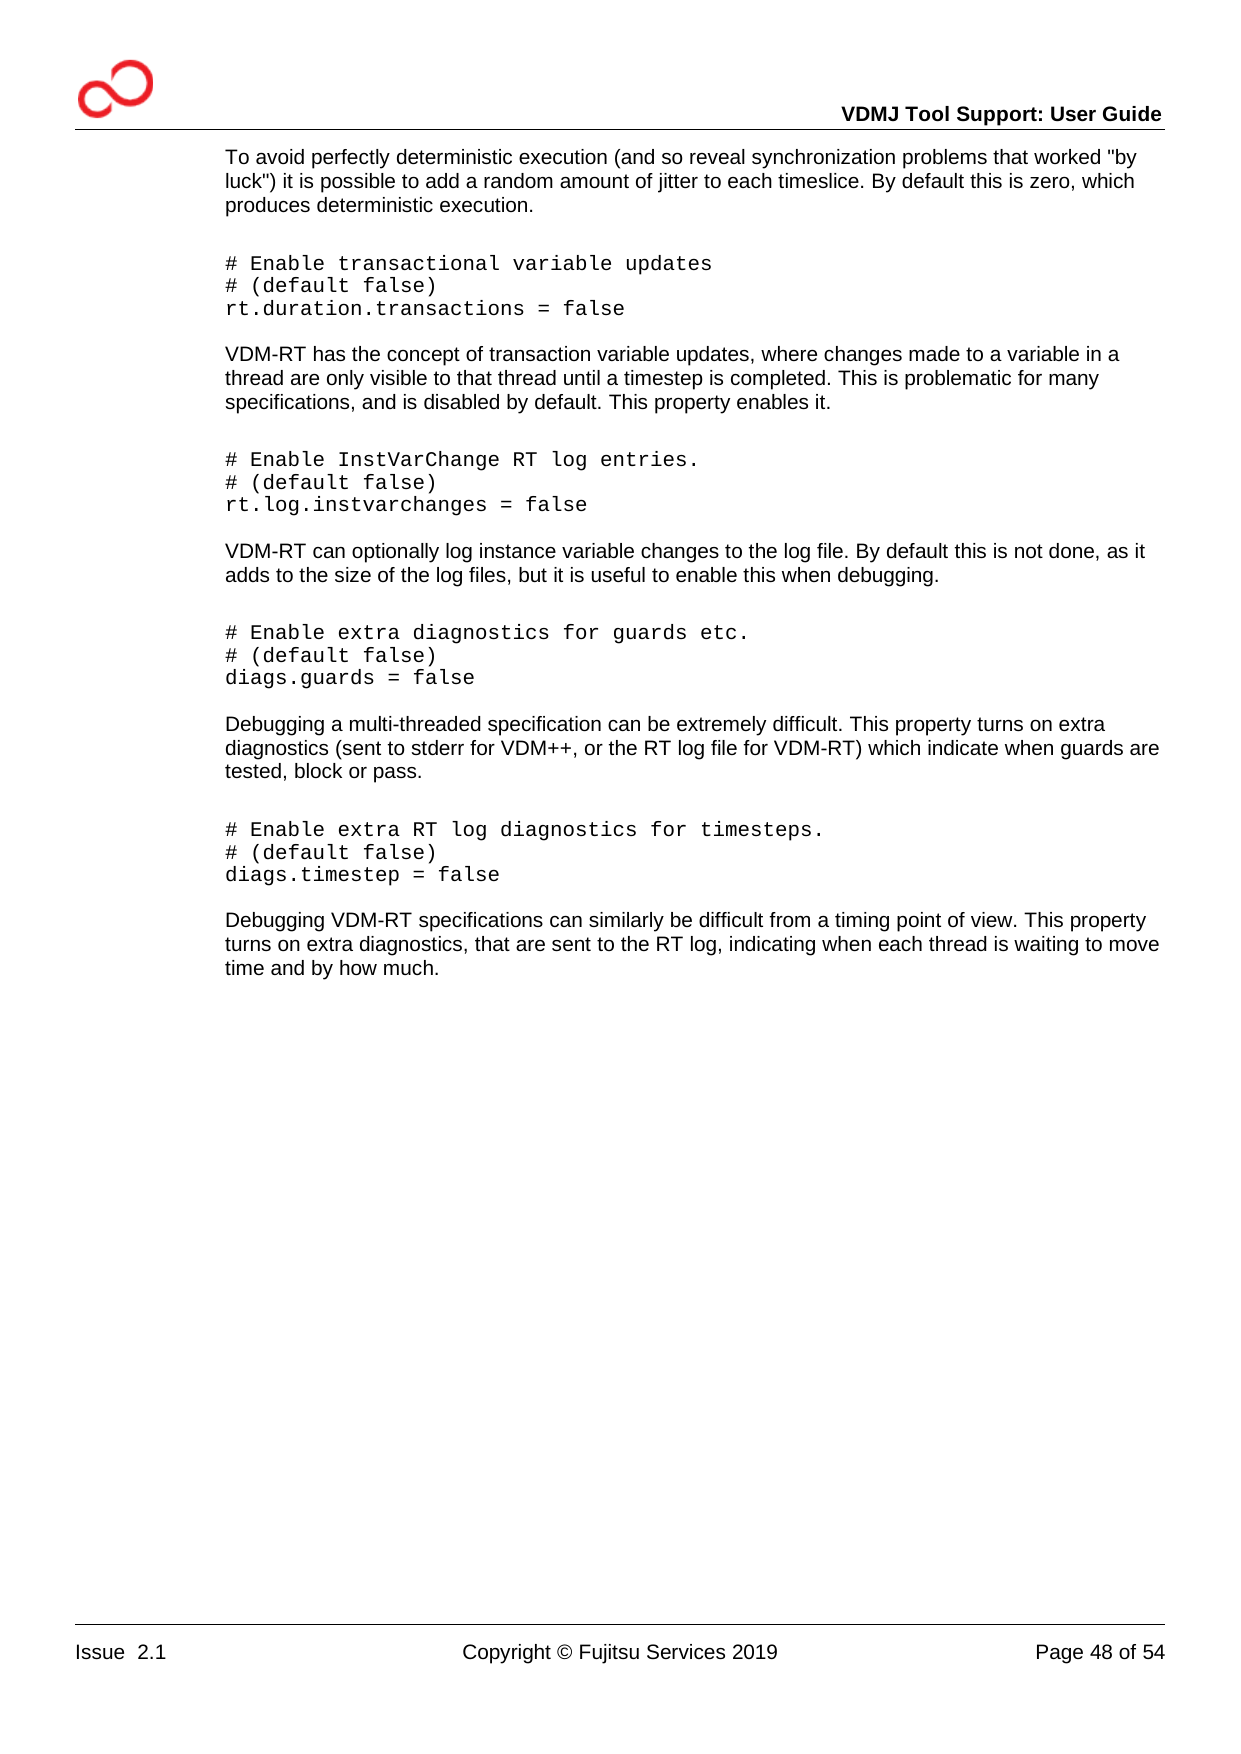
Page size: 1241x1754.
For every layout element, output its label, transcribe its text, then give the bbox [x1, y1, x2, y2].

text diags.guards = false [225, 667, 1165, 689]
text Debugging a multi-threaded specification can be extremely difficult. This property turns on extra diagnostics (sent to stderr for VDM++, or the RT log file for VDM-RT) which indicate when guards are tested, block or pass. [225, 712, 1165, 784]
text rt.duration.transactions = false [225, 297, 1165, 319]
text Debugging VDM-RT specifications can similarly be difficult from a timing point of view. This property turns on extra diagnostics, that are sent to the RT log, indicating when each thread is waiting to move time and by how much. [225, 909, 1165, 981]
text VDM-RT can optionally log instance variable changes to the log file. By default this is not done, as it adds to the size of the log files, but it is useful to enable this when debugging. [225, 539, 1165, 587]
text To avoid perfectly deterministic execution (and so reveal synchronization problems that worked "by luck") it is possible to add a random amount of jitter to each timeslice. By default this is zero, which produces deterministic execution. [225, 145, 1165, 217]
text diags.timestep = false [225, 864, 1165, 886]
text # Enable extra diagnostics for guards etc. [225, 622, 1165, 644]
text # (default false) [225, 644, 1165, 667]
text # Enable extra RT log diagnostics for timesteps. [225, 819, 1165, 841]
text rt.log.instvarchanges = false [225, 494, 1165, 516]
text # (default false) [225, 274, 1165, 297]
text # (default false) [225, 471, 1165, 494]
picture [78, 52, 153, 128]
text # Enable InstVarChange RT log entries. [225, 449, 1165, 471]
text # Enable transactional variable updates [225, 252, 1165, 274]
text # (default false) [225, 841, 1165, 864]
text VDM-RT has the concept of transaction variable updates, where changes made to a variable in a thread are only visible to that thread until a timestep is completed. This is problematic for many specifications, and is disabled by default. This property enables it. [225, 342, 1165, 414]
